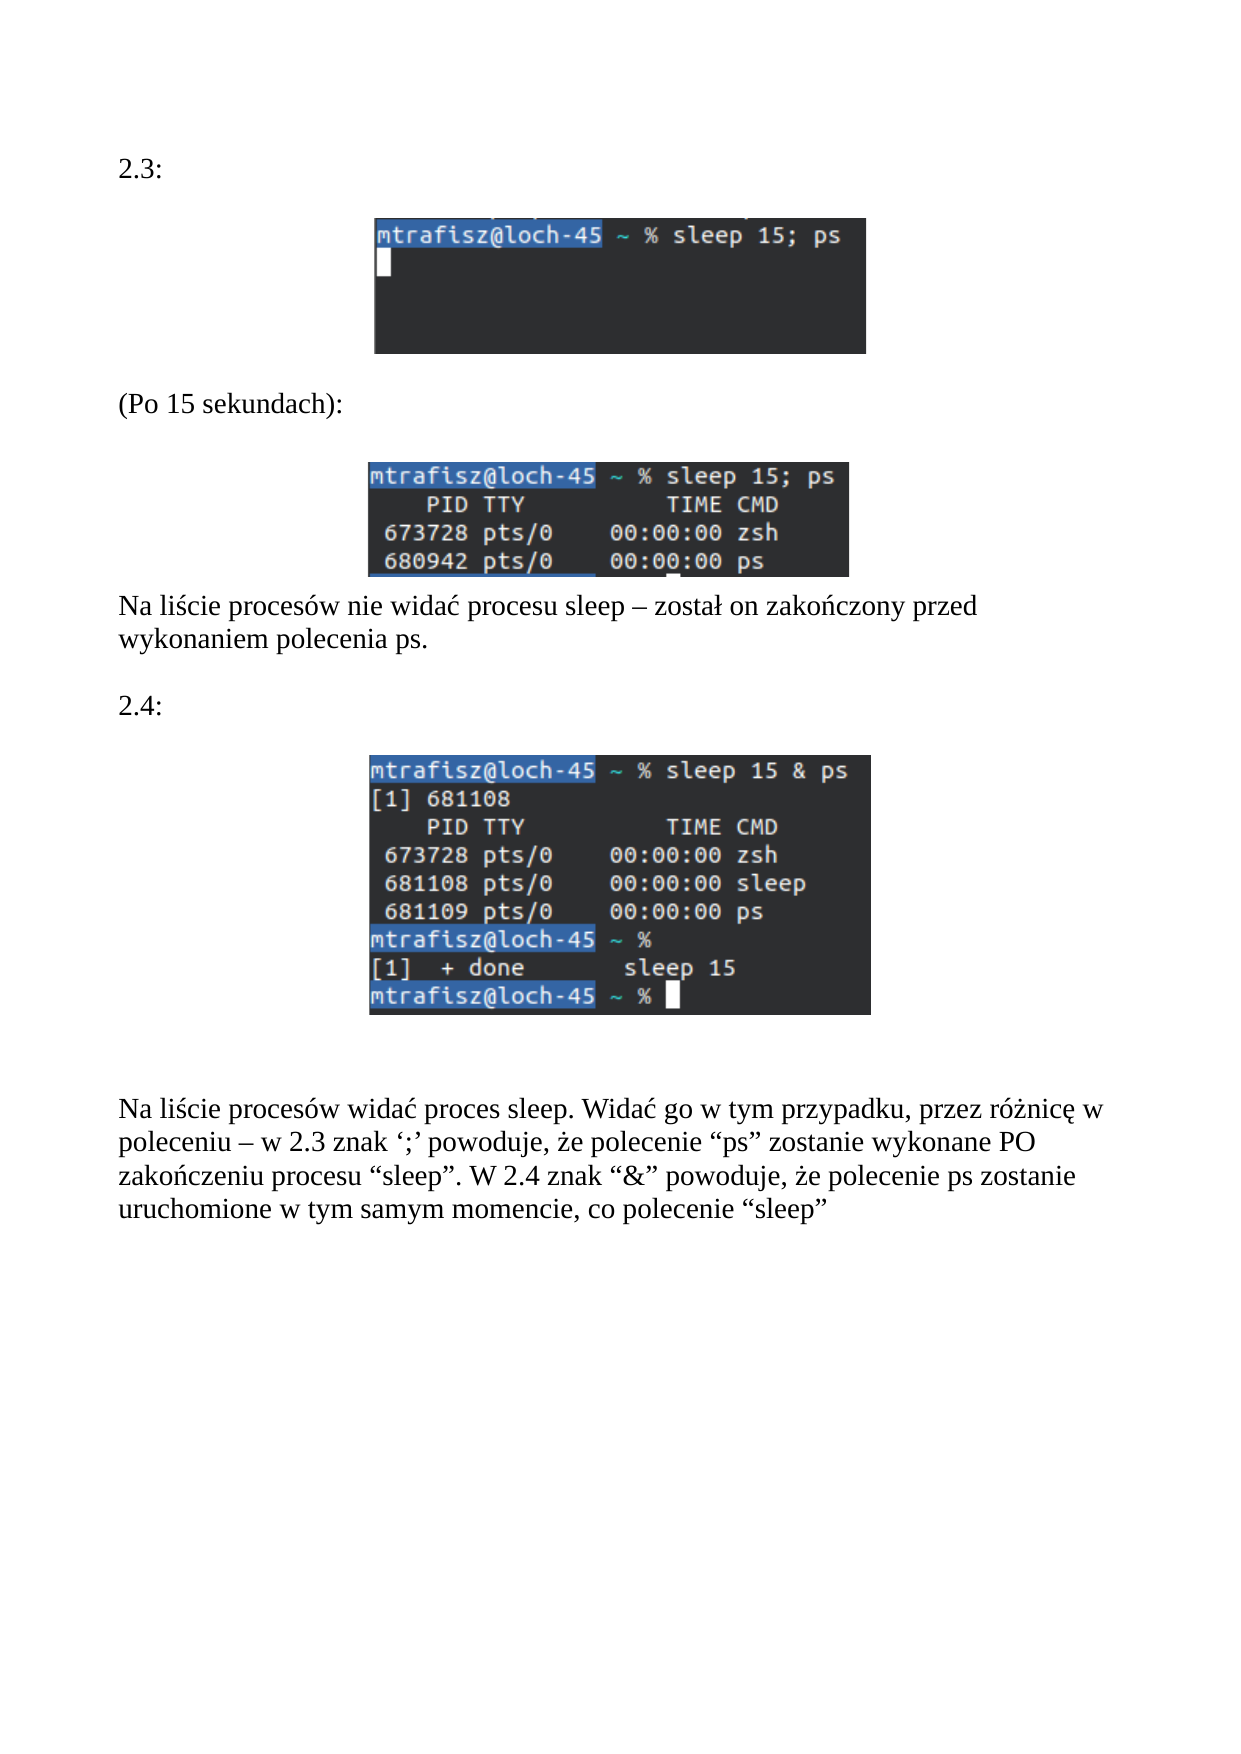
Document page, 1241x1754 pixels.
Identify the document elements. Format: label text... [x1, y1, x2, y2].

picture [369, 755, 871, 1015]
text (Po 15 sekundach): Na liście procesów nie widać procesu sleep – został on zakończony przed wykonaniem polecenia ps. 2.4: [118, 219, 1122, 722]
text Na liście procesów widać proces sleep. Widać go w tym przypadku, przez różnicę w poleceniu – w 2.3 znak ‘;’ powoduje, że polecenie “ps” zostanie wykonane PO zakończeniu procesu “sleep”. W 2.4 znak “&” powoduje, że polecenie ps zostanie uruchomione w tym samym momencie, co polecenie “sleep” [118, 755, 1122, 1225]
picture [367, 462, 850, 577]
text 2.3: [118, 118, 1122, 219]
picture [374, 218, 867, 354]
